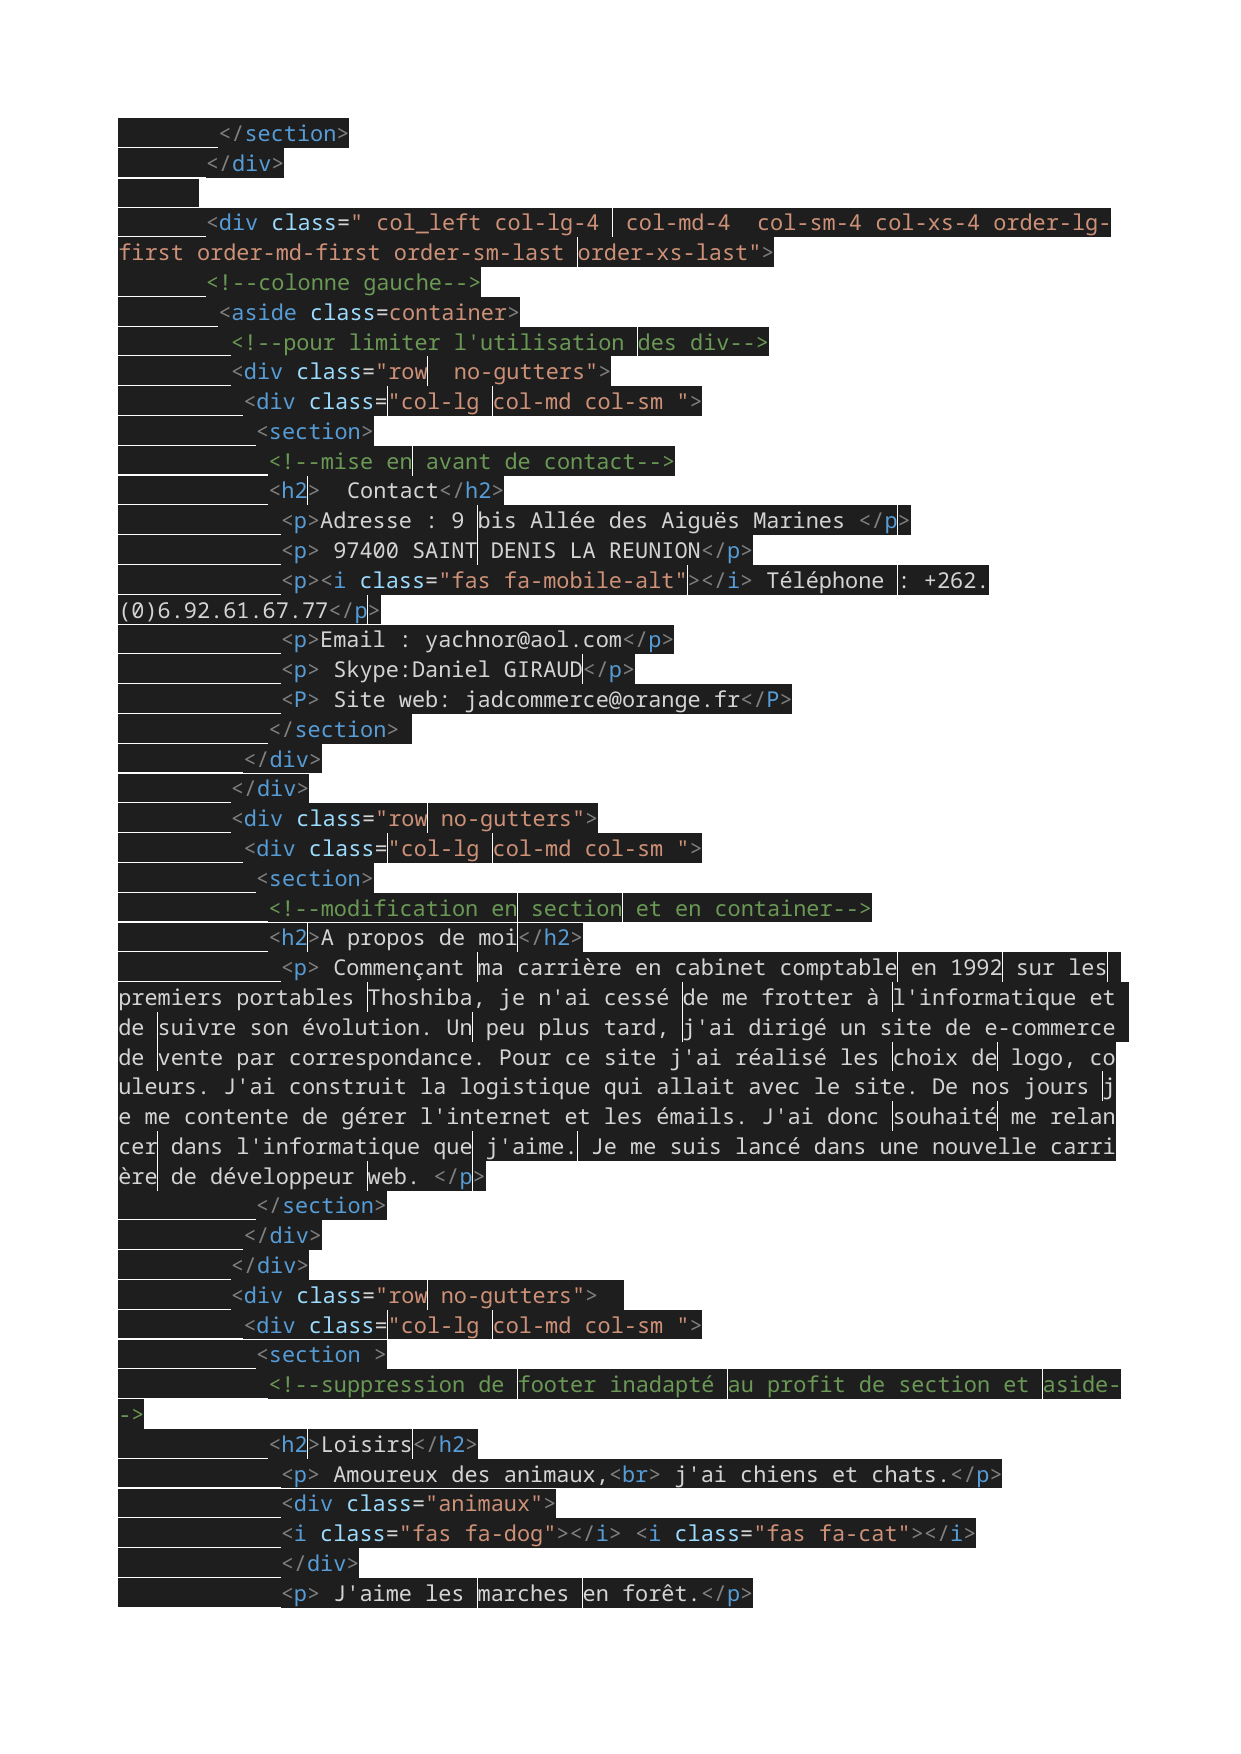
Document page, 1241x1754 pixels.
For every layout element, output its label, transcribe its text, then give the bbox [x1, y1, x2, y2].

text <i class="fas fa-dog"></i> <i class="fas fa-cat"></i> [118, 1518, 1122, 1548]
text <p> Amoureux des animaux,<br> j'ai chiens et chats.</p> [118, 1459, 1122, 1488]
text <h2>A propos de moi</h2> [118, 922, 1122, 952]
text <p> Commençant ma carrière en cabinet comptable en 1992 sur les premiers portables Thoshiba, je n'ai cessé de me frotter à l'informatique et de suivre son évolution. Un peu plus tard, j'ai dirigé un site de e-commerce de vente par correspondance. Pour ce site j'ai réalisé les choix de logo, couleurs. J'ai construit la logistique qui allait avec le site. De nos jours je me contente de gérer l'internet et les émails. J'ai donc souhaité me relancer dans l'informatique que j'aime. Je me suis lancé dans une nouvelle carrière de développeur web. </p> [118, 952, 1122, 1191]
text <!--modification en section et en container--> [118, 893, 1122, 922]
text <div class="col-lg col-md col-sm "> [118, 833, 1122, 863]
text <div class="col-lg col-md col-sm "> [118, 1310, 1122, 1339]
text <div class=" col_left col-lg-4 col-md-4 col-sm-4 col-xs-4 order-lg-first order-md-first order-sm-last order-xs-last"> [118, 207, 1122, 267]
text </section> [118, 714, 1122, 744]
text </div> [118, 1220, 1122, 1250]
text <div class="row no-gutters"> [118, 1280, 1122, 1310]
text <h2>Loisirs</h2> [118, 1429, 1122, 1459]
text </div> [118, 744, 1122, 773]
text <p><i class="fas fa-mobile-alt"></i> Téléphone : +262.(0)6.92.61.67.77</p> [118, 565, 1122, 624]
text <p>Adresse : 9 bis Allée des Aiguës Marines </p> [118, 505, 1122, 535]
text </div> [118, 773, 1122, 803]
text <!--pour limiter l'utilisation des div--> [118, 327, 1122, 356]
text </div> [118, 1548, 1122, 1578]
text <aside class=container> [118, 297, 1122, 327]
text <P> Site web: jadcommerce@orange.fr</P> [118, 684, 1122, 714]
text <section > [118, 1339, 1122, 1369]
text <div class="row no-gutters"> [118, 803, 1122, 833]
text </section> [118, 1191, 1122, 1220]
text </div> [118, 148, 1122, 178]
text <!--suppression de footer inadapté au profit de section et aside--> [118, 1369, 1122, 1429]
text <p> Skype:Daniel GIRAUD</p> [118, 654, 1122, 684]
text <section> [118, 416, 1122, 446]
text </div> [118, 1250, 1122, 1280]
text <div class="col-lg col-md col-sm "> [118, 386, 1122, 416]
text <p> 97400 SAINT DENIS LA REUNION</p> [118, 535, 1122, 565]
text <section> [118, 863, 1122, 893]
text <p>Email : yachnor@aol.com</p> [118, 624, 1122, 654]
text <div class="animaux"> [118, 1488, 1122, 1518]
text </section> [118, 118, 1122, 148]
text <div class="row no-gutters"> [118, 356, 1122, 386]
text <!--colonne gauche--> [118, 267, 1122, 297]
text <!--mise en avant de contact--> [118, 446, 1122, 476]
text <p> J'aime les marches en forêt.</p> [118, 1578, 1122, 1608]
text <h2> Contact</h2> [118, 476, 1122, 505]
